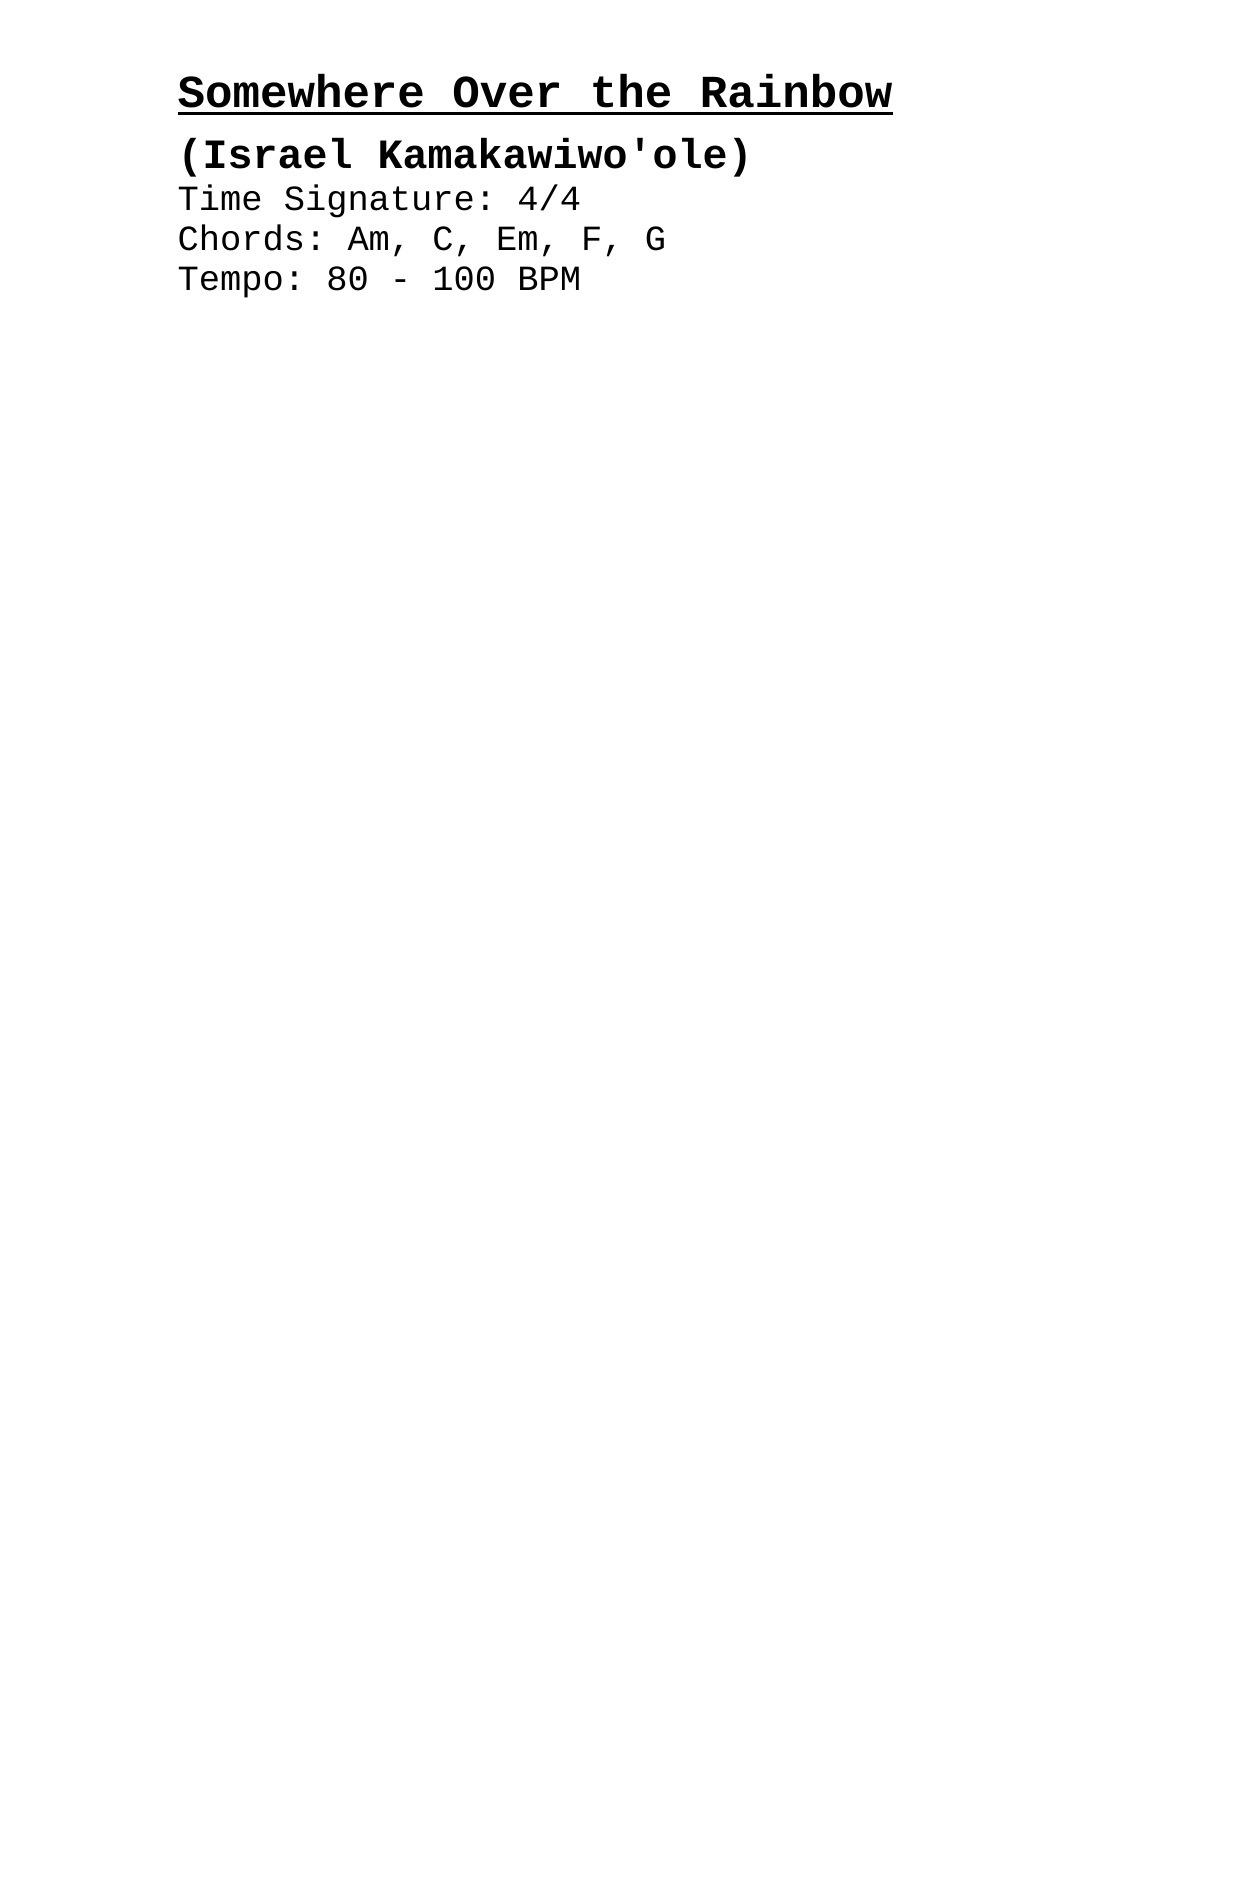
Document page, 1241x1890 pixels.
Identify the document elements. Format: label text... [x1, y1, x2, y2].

subtitle Somewhere Over the Rainbow [177, 69, 1196, 121]
text Tempo: 80 - 100 BPM [177, 261, 1196, 301]
subtitle (Israel Kamakawiwo'ole) [177, 134, 1196, 181]
text Time Signature: 4/4 [177, 181, 1196, 221]
text Chords: Am, C, Em, F, G [177, 221, 1196, 261]
